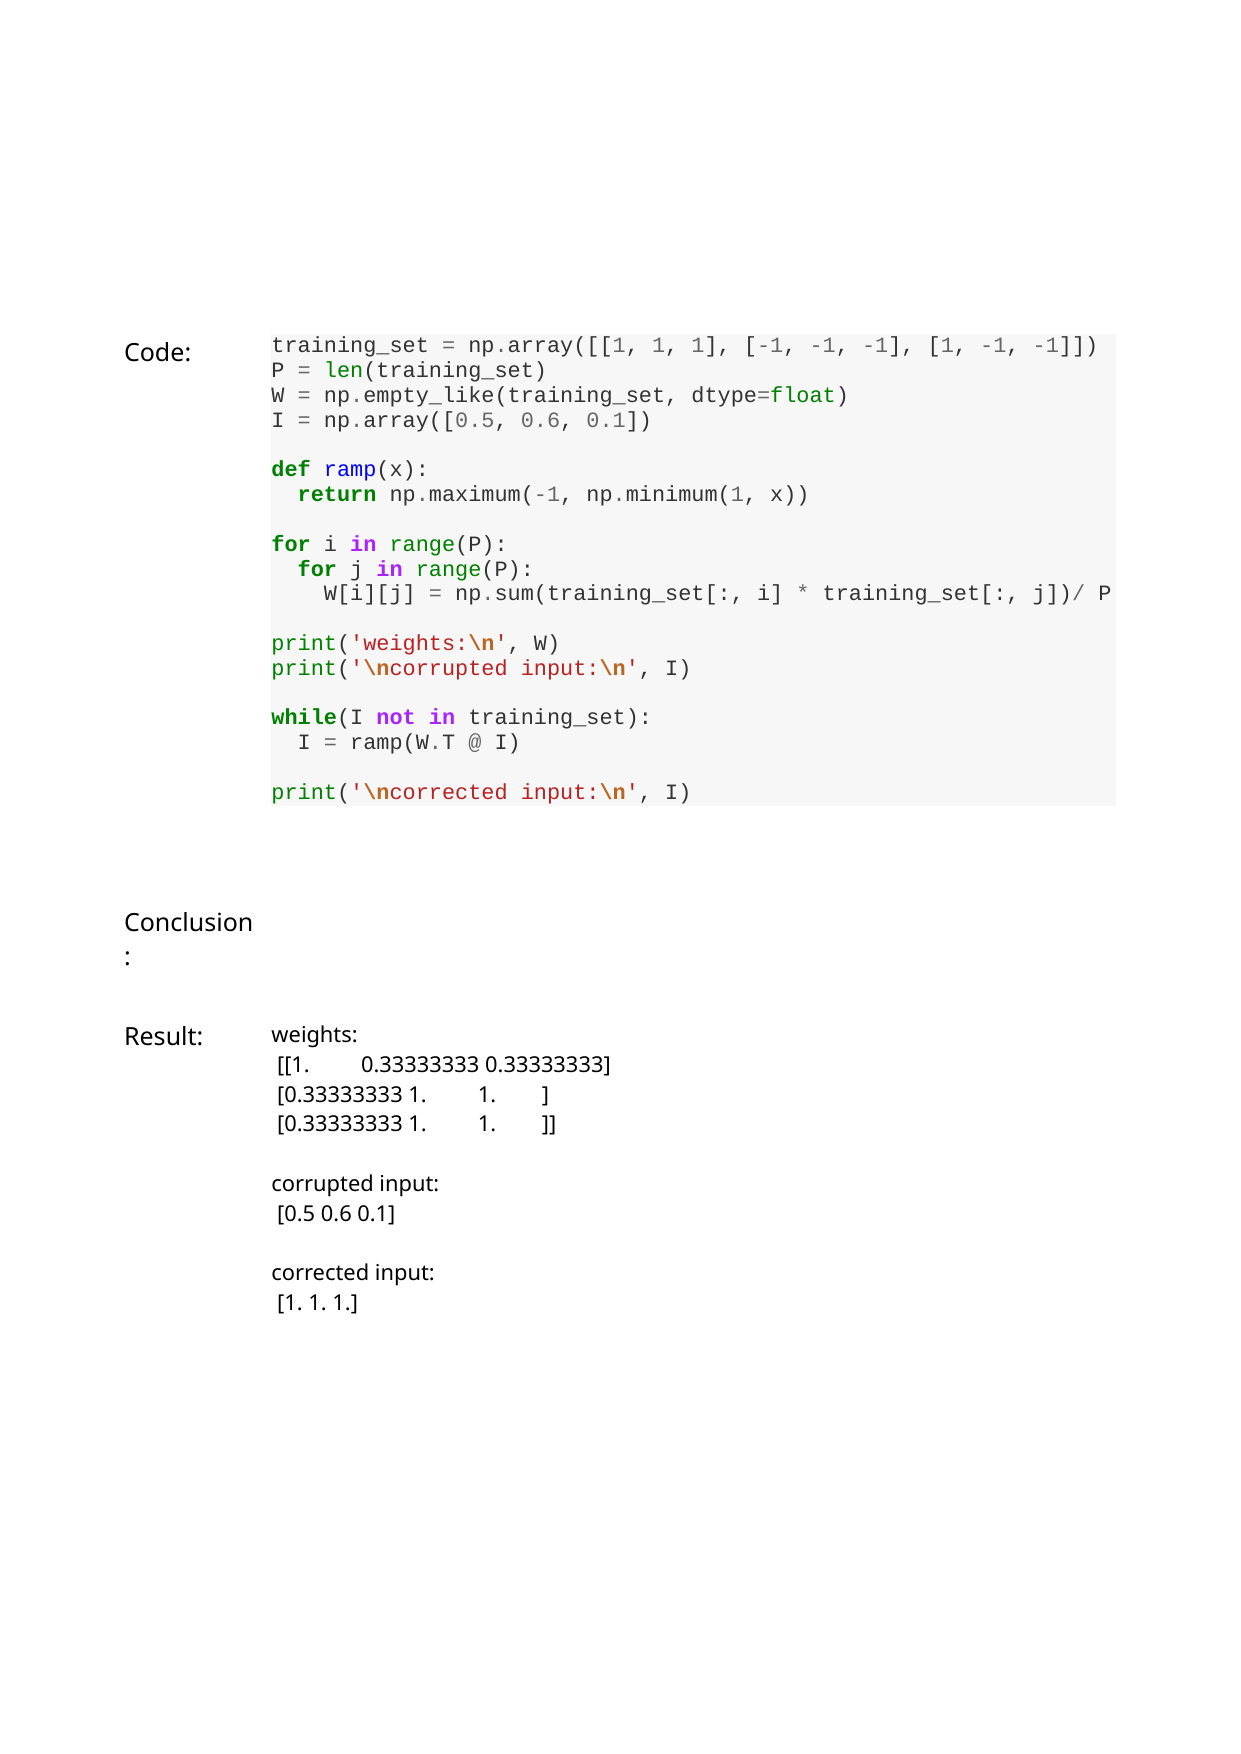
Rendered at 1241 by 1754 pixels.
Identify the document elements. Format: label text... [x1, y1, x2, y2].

table_cell training_set = np.array([[1, 1, 1], [-1, -1, -1], [1, -1, -1]]) P = len(training_set) W = np.empty_like(training_set, dtype=float) I = np.array([0.5, 0.6, 0.1]) def ramp(x): return np.maximum(-1, np.minimum(1, x)) for i in range(P): for j in range(P): W[i][j] = np.sum(training_set[:, i] * training_set[:, j])/ P print('weights:\n', W) print('\ncorrupted input:\n', I) while(I not in training_set): I = ramp(W.T @ I) print('\ncorrected input:\n', I) [266, 329, 1122, 898]
table_cell Result: [119, 1014, 265, 1323]
table_cell weights: [[1. 0.33333333 0.33333333] [0.33333333 1. 1. ] [0.33333333 1. 1. ]] corrupted input: [0.5 0.6 0.1] corrected input: [1. 1. 1.] [266, 1014, 1122, 1323]
table_cell Conclusion: [119, 900, 265, 1013]
table_cell Code: [119, 329, 265, 898]
table_cell [266, 900, 1122, 1013]
table_header [119, 45, 265, 328]
table_header [266, 45, 1122, 328]
